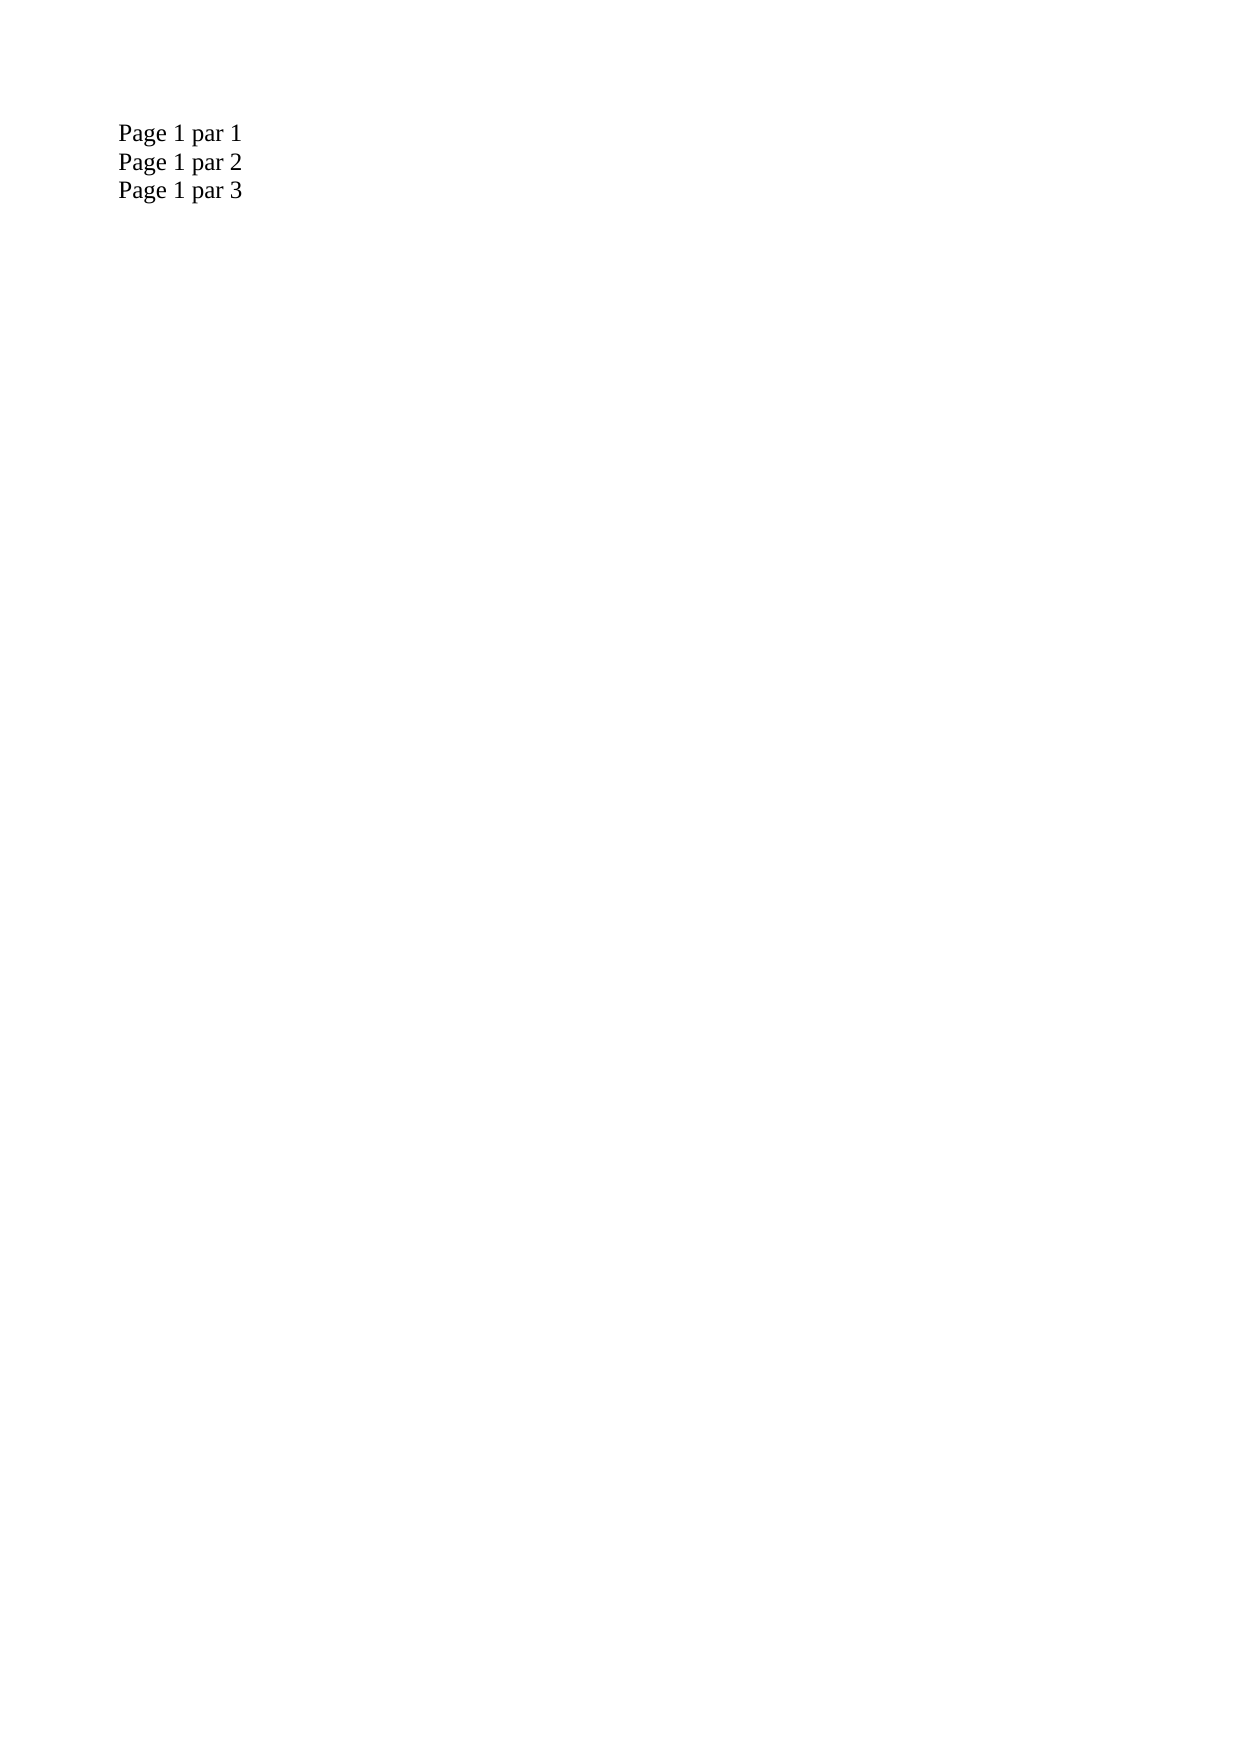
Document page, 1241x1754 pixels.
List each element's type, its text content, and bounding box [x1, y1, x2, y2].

text Page 1 par 1 [118, 118, 1122, 147]
text Page 1 par 2 [118, 147, 1122, 176]
text Page 1 par 3 [118, 176, 1122, 204]
